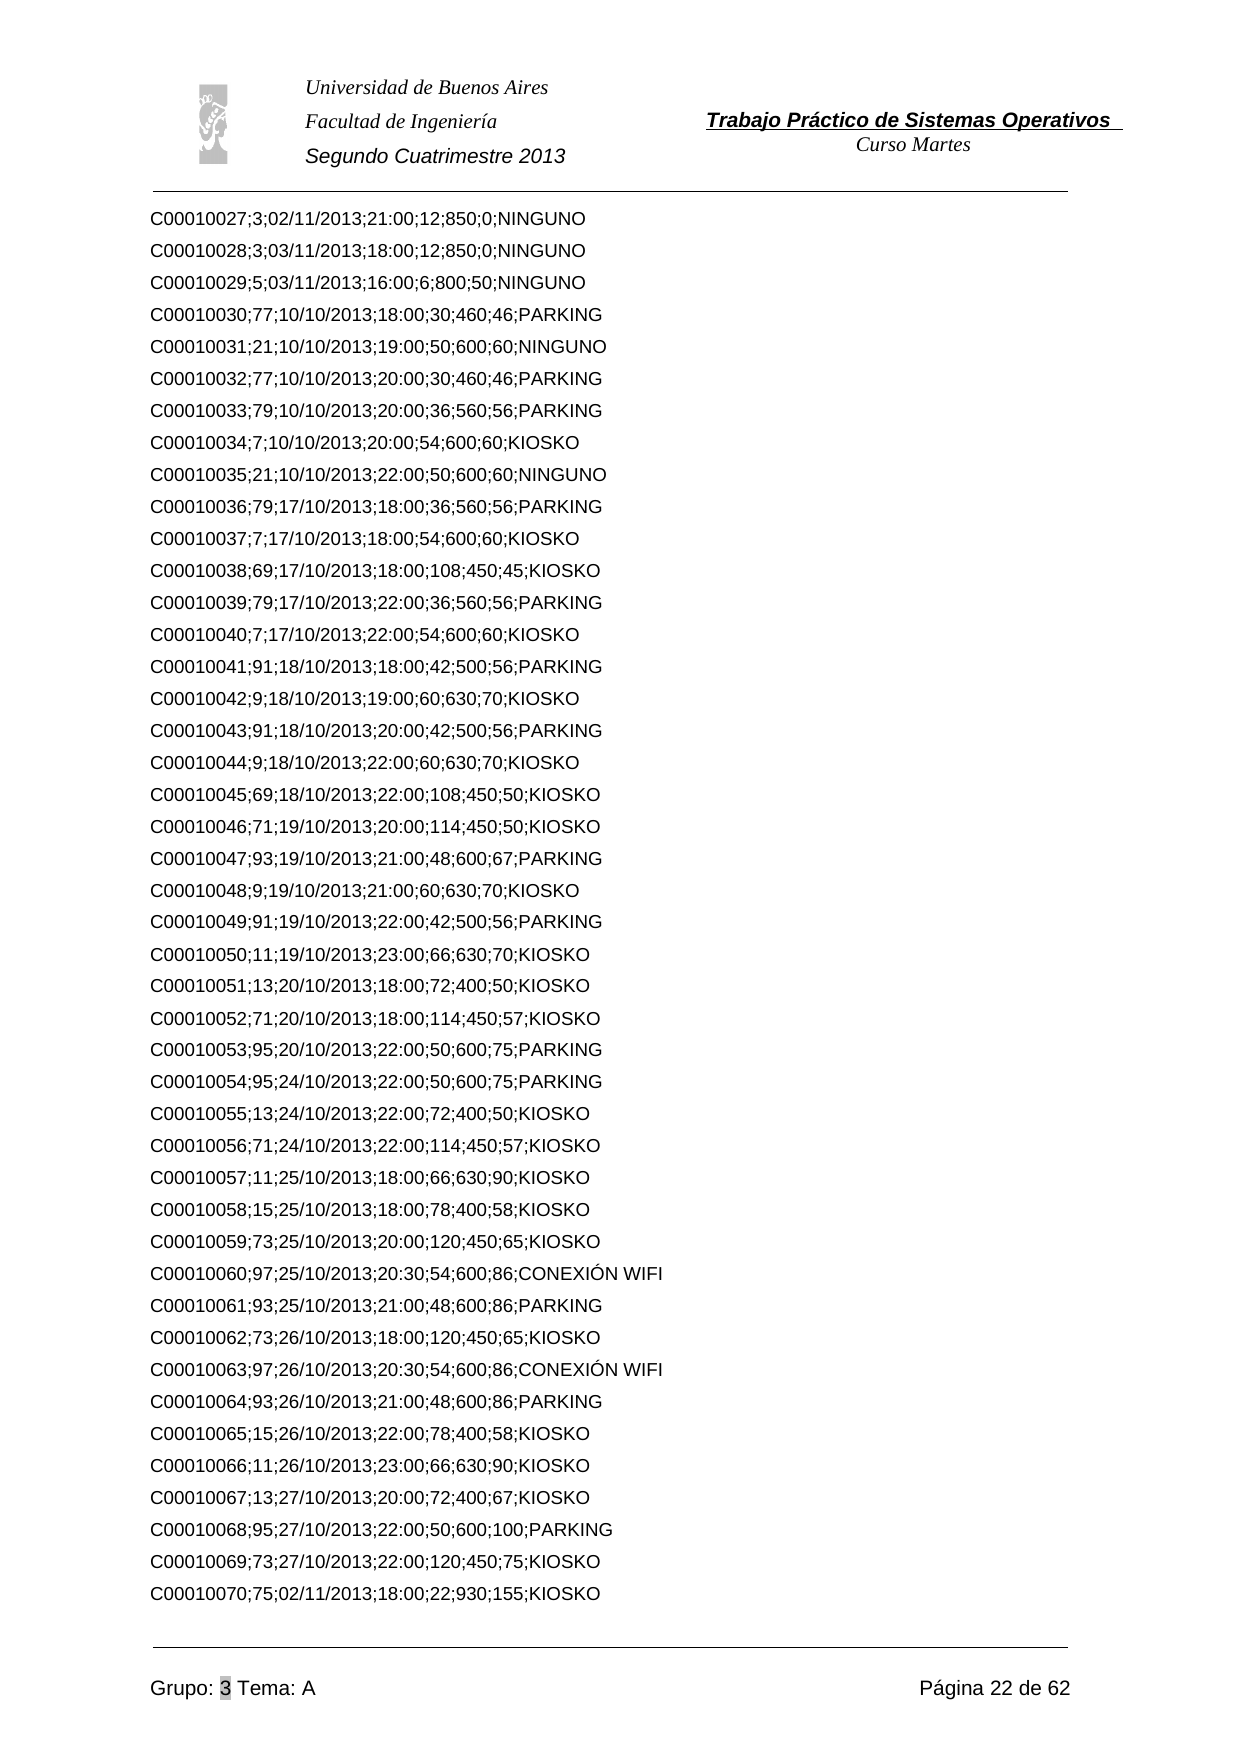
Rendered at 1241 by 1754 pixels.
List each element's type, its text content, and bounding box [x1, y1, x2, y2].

text C00010027;3;02/11/2013;21:00;12;850;0;NINGUNO [150, 208, 1090, 229]
text C00010045;69;18/10/2013;22:00;108;450;50;KIOSKO [150, 783, 1090, 805]
text C00010051;13;20/10/2013;18:00;72;400;50;KIOSKO [150, 975, 1090, 997]
text C00010063;97;26/10/2013;20:30;54;600;86;CONEXIÓN WIFI [150, 1359, 1090, 1381]
text C00010069;73;27/10/2013;22:00;120;450;75;KIOSKO [150, 1551, 1090, 1572]
text C00010060;97;25/10/2013;20:30;54;600;86;CONEXIÓN WIFI [150, 1263, 1090, 1285]
text C00010070;75;02/11/2013;18:00;22;930;155;KIOSKO [150, 1583, 1090, 1604]
text C00010054;95;24/10/2013;22:00;50;600;75;PARKING [150, 1071, 1090, 1093]
text C00010036;79;17/10/2013;18:00;36;560;56;PARKING [150, 496, 1090, 517]
text C00010032;77;10/10/2013;20:00;30;460;46;PARKING [150, 368, 1090, 389]
text C00010039;79;17/10/2013;22:00;36;560;56;PARKING [150, 592, 1090, 613]
text C00010037;7;17/10/2013;18:00;54;600;60;KIOSKO [150, 528, 1090, 549]
text C00010044;9;18/10/2013;22:00;60;630;70;KIOSKO [150, 751, 1090, 773]
text C00010055;13;24/10/2013;22:00;72;400;50;KIOSKO [150, 1103, 1090, 1125]
text C00010064;93;26/10/2013;21:00;48;600;86;PARKING [150, 1391, 1090, 1413]
text C00010033;79;10/10/2013;20:00;36;560;56;PARKING [150, 400, 1090, 421]
text C00010042;9;18/10/2013;19:00;60;630;70;KIOSKO [150, 687, 1090, 709]
text C00010061;93;25/10/2013;21:00;48;600;86;PARKING [150, 1295, 1090, 1317]
text C00010040;7;17/10/2013;22:00;54;600;60;KIOSKO [150, 623, 1090, 645]
text C00010062;73;26/10/2013;18:00;120;450;65;KIOSKO [150, 1327, 1090, 1349]
text C00010031;21;10/10/2013;19:00;50;600;60;NINGUNO [150, 336, 1090, 357]
text C00010067;13;27/10/2013;20:00;72;400;67;KIOSKO [150, 1487, 1090, 1508]
text C00010028;3;03/11/2013;18:00;12;850;0;NINGUNO [150, 240, 1090, 261]
text C00010047;93;19/10/2013;21:00;48;600;67;PARKING [150, 847, 1090, 869]
text C00010057;11;25/10/2013;18:00;66;630;90;KIOSKO [150, 1167, 1090, 1189]
text C00010050;11;19/10/2013;23:00;66;630;70;KIOSKO [150, 943, 1090, 965]
picture [198, 82, 231, 166]
text C00010056;71;24/10/2013;22:00;114;450;57;KIOSKO [150, 1135, 1090, 1157]
text C00010048;9;19/10/2013;21:00;60;630;70;KIOSKO [150, 879, 1090, 901]
text C00010038;69;17/10/2013;18:00;108;450;45;KIOSKO [150, 559, 1090, 581]
text C00010049;91;19/10/2013;22:00;42;500;56;PARKING [150, 911, 1090, 933]
text C00010035;21;10/10/2013;22:00;50;600;60;NINGUNO [150, 464, 1090, 485]
text C00010053;95;20/10/2013;22:00;50;600;75;PARKING [150, 1039, 1090, 1061]
text C00010029;5;03/11/2013;16:00;6;800;50;NINGUNO [150, 272, 1090, 293]
text C00010066;11;26/10/2013;23:00;66;630;90;KIOSKO [150, 1455, 1090, 1477]
text C00010058;15;25/10/2013;18:00;78;400;58;KIOSKO [150, 1199, 1090, 1221]
text C00010065;15;26/10/2013;22:00;78;400;58;KIOSKO [150, 1423, 1090, 1444]
text C00010052;71;20/10/2013;18:00;114;450;57;KIOSKO [150, 1007, 1090, 1029]
text C00010043;91;18/10/2013;20:00;42;500;56;PARKING [150, 719, 1090, 741]
text C00010034;7;10/10/2013;20:00;54;600;60;KIOSKO [150, 432, 1090, 453]
text C00010041;91;18/10/2013;18:00;42;500;56;PARKING [150, 656, 1090, 677]
text C00010068;95;27/10/2013;22:00;50;600;100;PARKING [150, 1519, 1090, 1541]
text C00010059;73;25/10/2013;20:00;120;450;65;KIOSKO [150, 1231, 1090, 1253]
text C00010046;71;19/10/2013;20:00;114;450;50;KIOSKO [150, 815, 1090, 837]
text C00010030;77;10/10/2013;18:00;30;460;46;PARKING [150, 304, 1090, 325]
